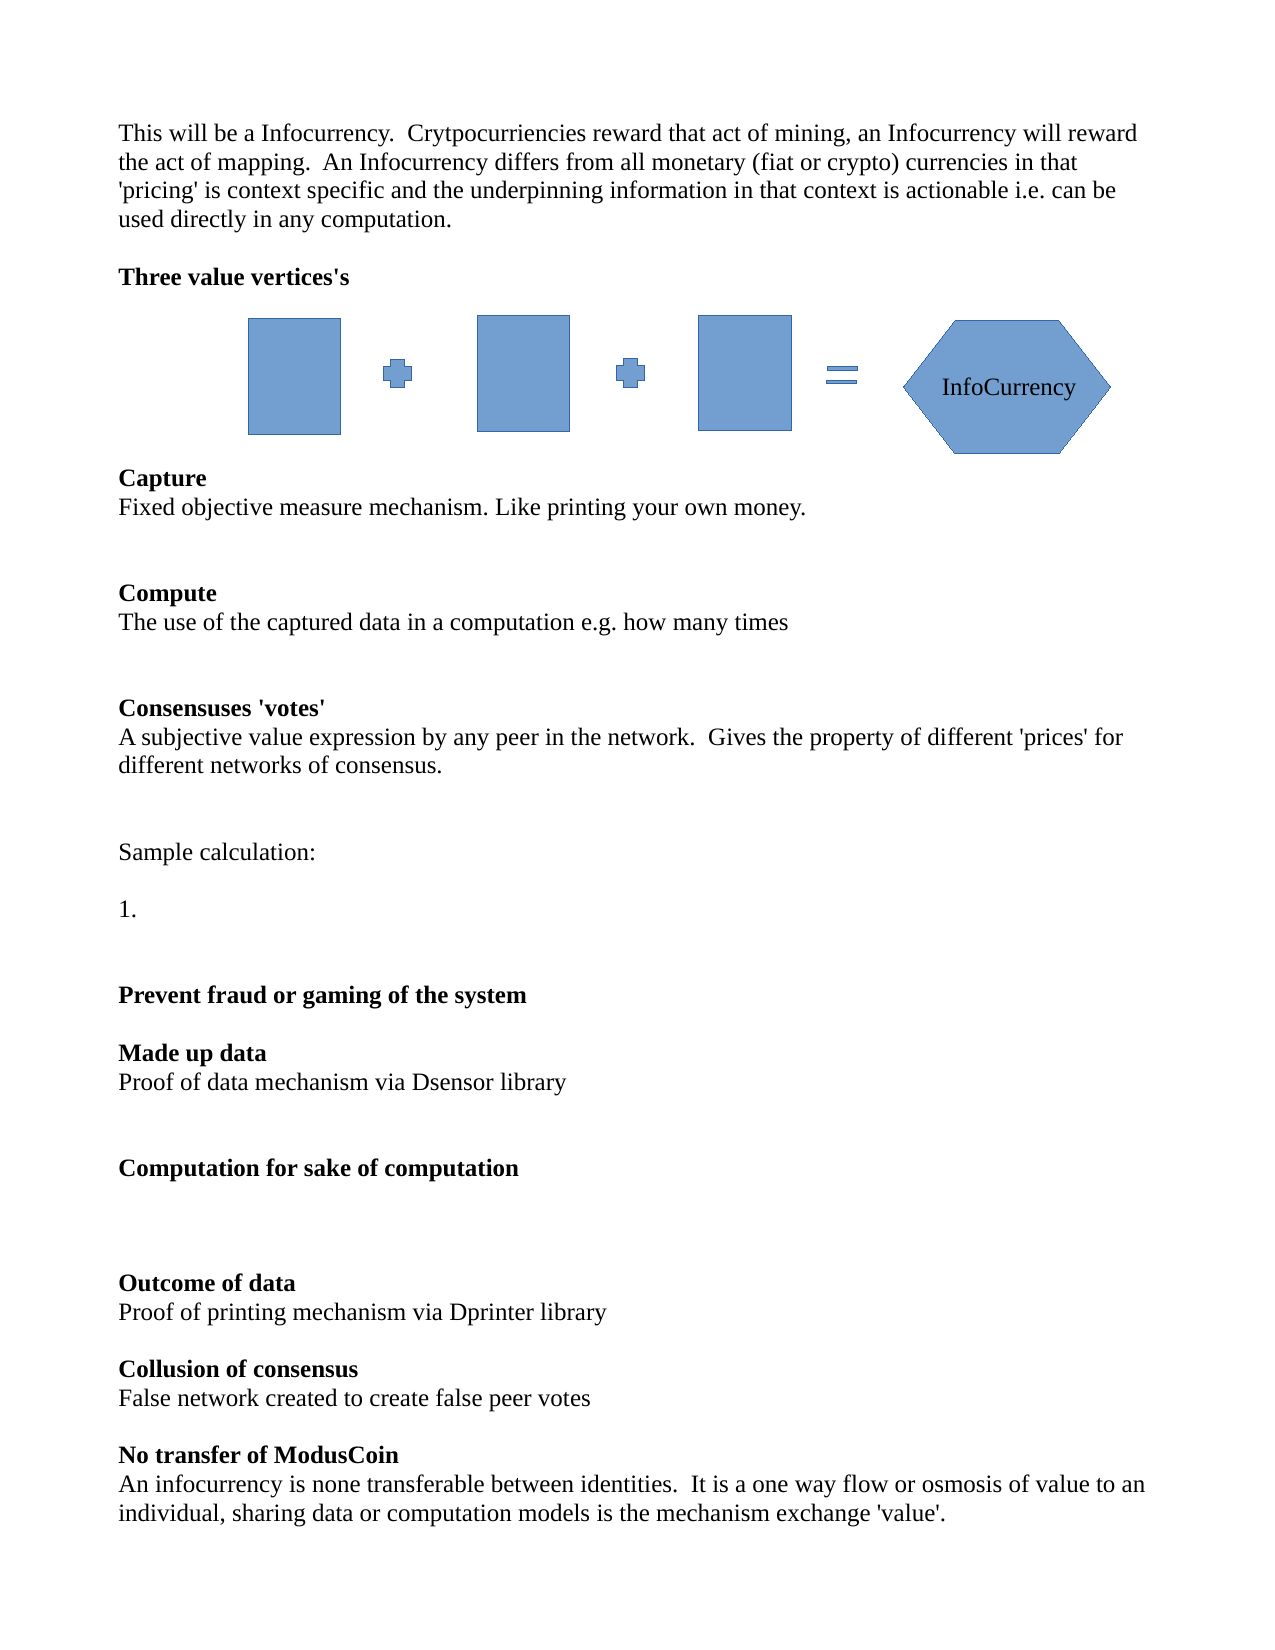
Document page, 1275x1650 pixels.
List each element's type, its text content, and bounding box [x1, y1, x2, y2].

text No transfer of ModusCoin [118, 1441, 1157, 1469]
text A subjective value expression by any peer in the network. Gives the property of different 'prices' for different networks of consensus. [118, 722, 1157, 779]
text Computation for sake of computation [118, 1153, 1157, 1182]
text Compute [118, 578, 1157, 607]
text Prevent fraud or gaming of the system [118, 981, 1157, 1009]
text Collusion of consensus [118, 1354, 1157, 1383]
text Capture [118, 463, 1157, 492]
text Three value vertices's [118, 262, 1157, 291]
text An infocurrency is none transferable between identities. It is a one way flow or osmosis of value to an individual, sharing data or computation models is the mechanism exchange 'value'. [118, 1469, 1157, 1527]
text This will be a Infocurrency. Crytpocurriencies reward that act of mining, an Infocurrency will reward the act of mapping. An Infocurrency differs from all monetary (fiat or crypto) currencies in that 'pricing' is context specific and the underpinning information in that context is actionable i.e. can be used directly in any computation. [118, 118, 1157, 233]
text Proof of data mechanism via Dsensor library [118, 1067, 1157, 1096]
text Sample calculation: [118, 837, 1157, 866]
text 1. [118, 894, 1157, 923]
text The use of the captured data in a computation e.g. how many times [118, 607, 1157, 636]
text Consensuses 'votes' [118, 693, 1157, 722]
text Outcome of data [118, 1268, 1157, 1297]
text Proof of printing mechanism via Dprinter library [118, 1297, 1157, 1326]
text Fixed objective measure mechanism. Like printing your own money. [118, 492, 1157, 521]
text False network created to create false peer votes [118, 1383, 1157, 1412]
text Made up data [118, 1038, 1157, 1067]
